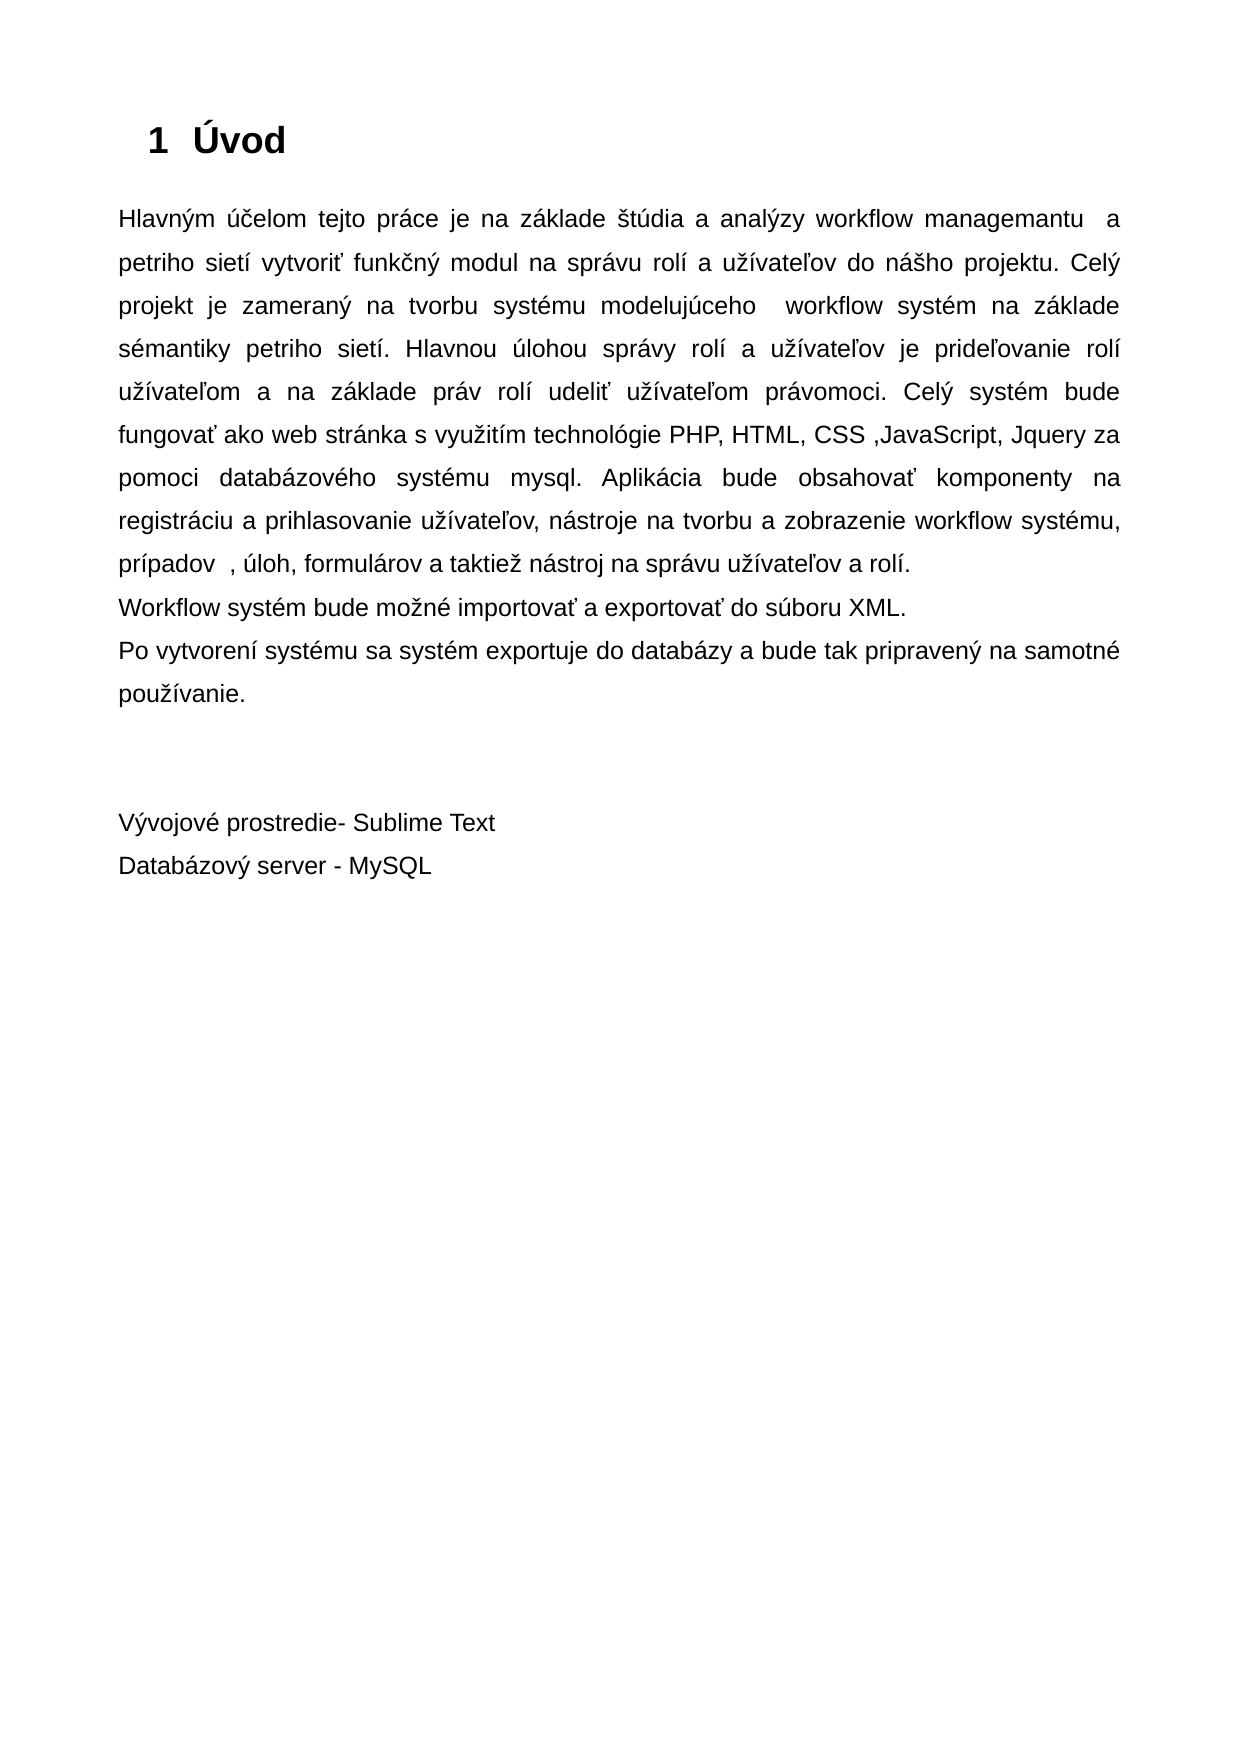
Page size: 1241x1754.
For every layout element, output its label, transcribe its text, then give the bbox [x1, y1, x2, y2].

text Vývojové prostredie- Sublime Text [118, 808, 1122, 837]
text Po vytvorení systému sa systém exportuje do databázy a bude tak pripravený na samotné používanie. [118, 636, 1122, 707]
text Workflow systém bude možné importovať a exportovať do súboru XML. [118, 592, 1122, 621]
text Databázový server - MySQL [118, 851, 1122, 880]
text Hlavným účelom tejto práce je na základe štúdia a analýzy workflow managemantu a petriho sietí vytvoriť funkčný modul na správu rolí a užívateľov do nášho projektu. Celý projekt je zameraný na tvorbu systému modelujúceho workflow systém na základe sémantiky petriho sietí. Hlavnou úlohou správy rolí a užívateľov je prideľovanie rolí užívateľom a na základe práv rolí udeliť užívateľom právomoci. Celý systém bude fungovať ako web stránka s využitím technológie PHP, HTML, CSS ,JavaScript, Jquery za pomoci databázového systému mysql. Aplikácia bude obsahovať komponenty na registráciu a prihlasovanie užívateľov, nástroje na tvorbu a zobrazenie workflow systému, prípadov , úloh, formulárov a taktiež nástroj na správu užívateľov a rolí. [118, 204, 1122, 578]
subtitle Úvod [148, 118, 1122, 161]
